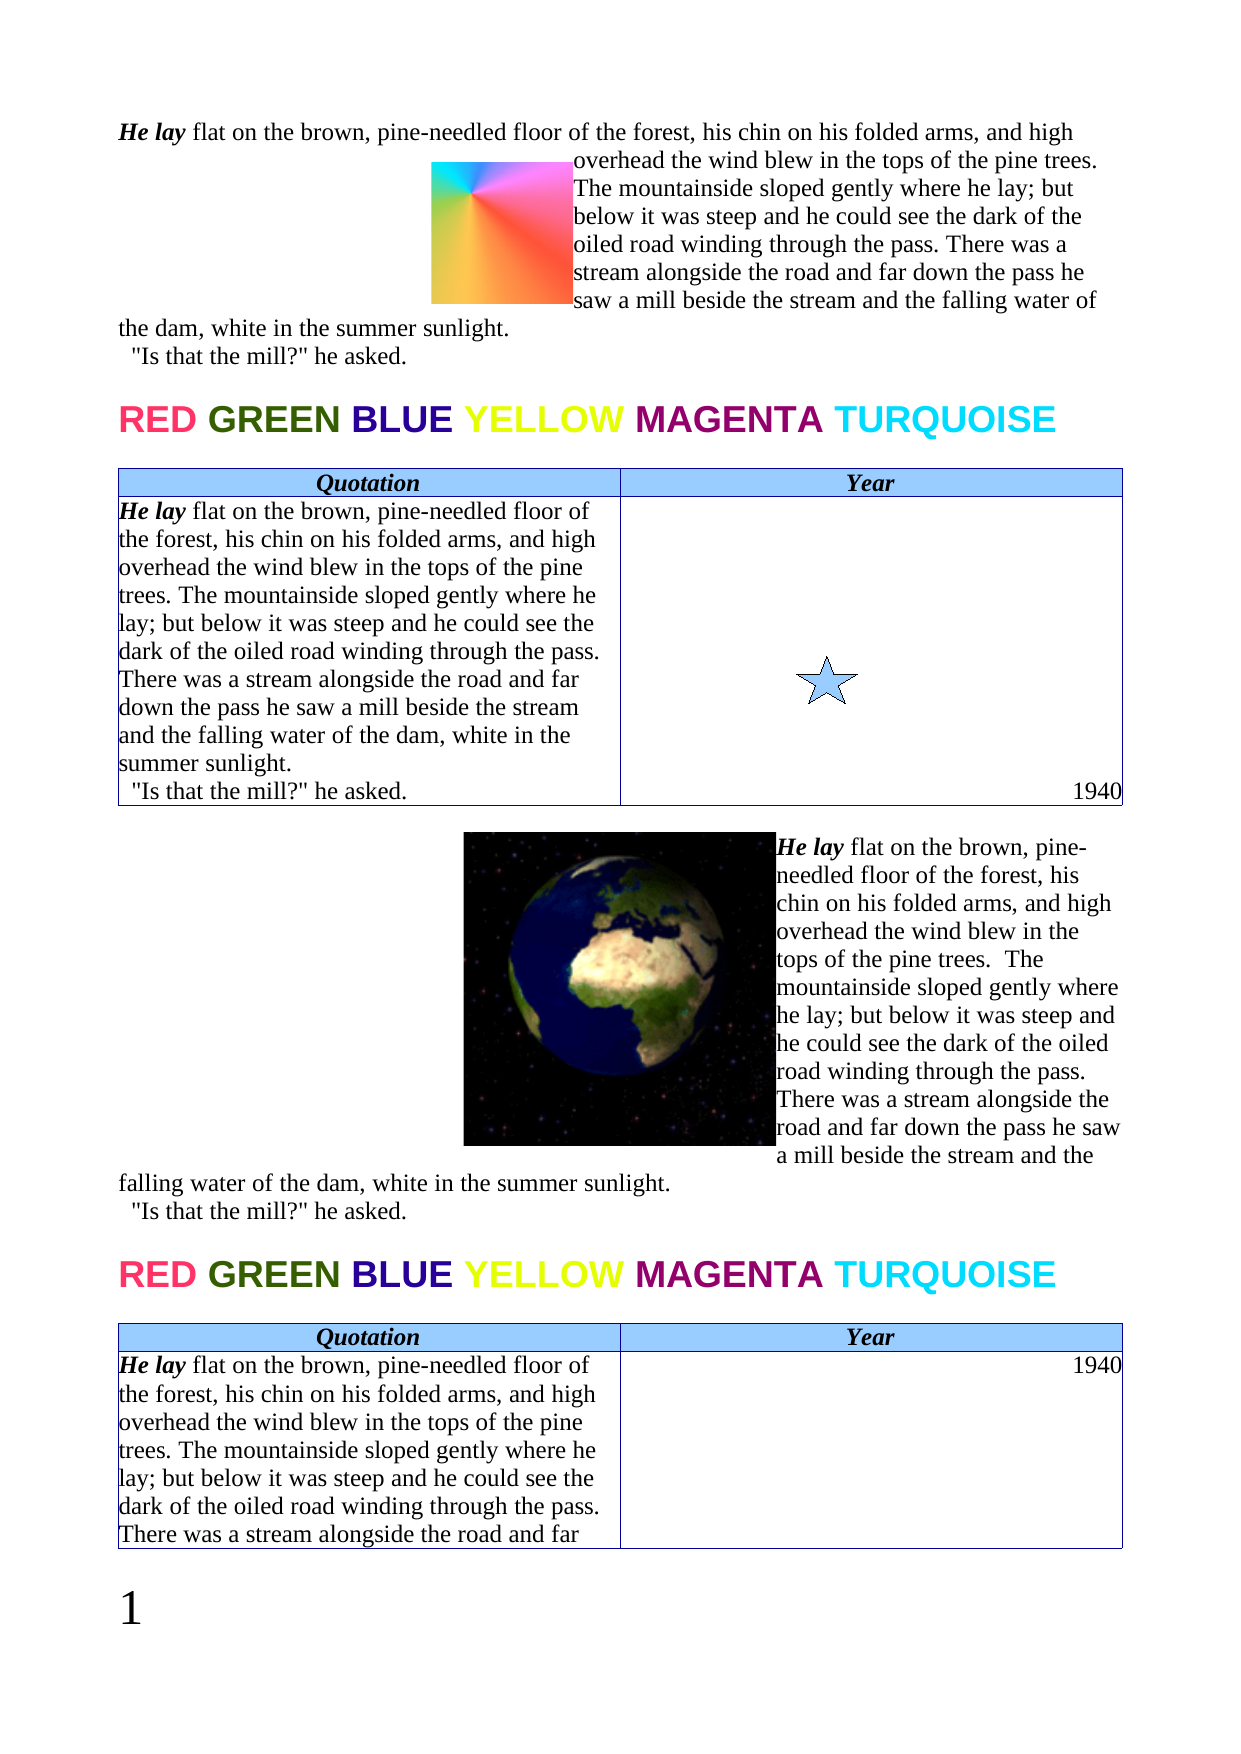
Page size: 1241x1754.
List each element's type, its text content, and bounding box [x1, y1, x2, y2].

text RED GREEN BLUE YELLOW MAGENTA TURQUOISE [118, 398, 1122, 440]
table_header Quotation [119, 469, 620, 496]
table_header Quotation [119, 1324, 620, 1351]
text RED GREEN BLUE YELLOW MAGENTA TURQUOISE [118, 1253, 1122, 1295]
table_cell He lay flat on the brown, pine-needled floor of the forest, his chin on his folded arms, and high overhead the wind blew in the tops of the pine trees. The mountainside sloped gently where he lay; but below it was steep and he could see the dark of the oiled road winding through the pass. There was a stream alongside the road and far down the pass he saw a mill beside the stream and the falling water of the dam, white in the summer sunlight. "Is that the mill?" he asked. [119, 497, 620, 805]
table_cell He lay flat on the brown, pine-needled floor of the forest, his chin on his folded arms, and high overhead the wind blew in the tops of the pine trees. The mountainside sloped gently where he lay; but below it was steep and he could see the dark of the oiled road winding through the pass. There was a stream alongside the road and far [119, 1352, 620, 1548]
picture [431, 162, 574, 304]
text He lay flat on the brown, pine-needled floor of the forest, his chin on his folded arms, and high overhead the wind blew in the tops of the pine trees. The mountainside sloped gently where he lay; but below it was steep and he could see the dark of the oiled road winding through the pass. There was a stream alongside the road and far down the pass he saw a mill beside the stream and the falling water of the dam, white in the summer sunlight. "Is that the mill?" he asked. [118, 118, 1122, 370]
table_cell 1940 [621, 1352, 1122, 1548]
table_cell 1940 [621, 497, 1122, 805]
picture [463, 832, 777, 1146]
table_header Year [621, 469, 1122, 496]
table_header Year [621, 1324, 1122, 1351]
text He lay flat on the brown, pine-needled floor of the forest, his chin on his folded arms, and high overhead the wind blew in the tops of the pine trees. The mountainside sloped gently where he lay; but below it was steep and he could see the dark of the oiled road winding through the pass. There was a stream alongside the road and far down the pass he saw a mill beside the stream and the falling water of the dam, white in the summer sunlight. "Is that the mill?" he asked. [118, 833, 1122, 1225]
